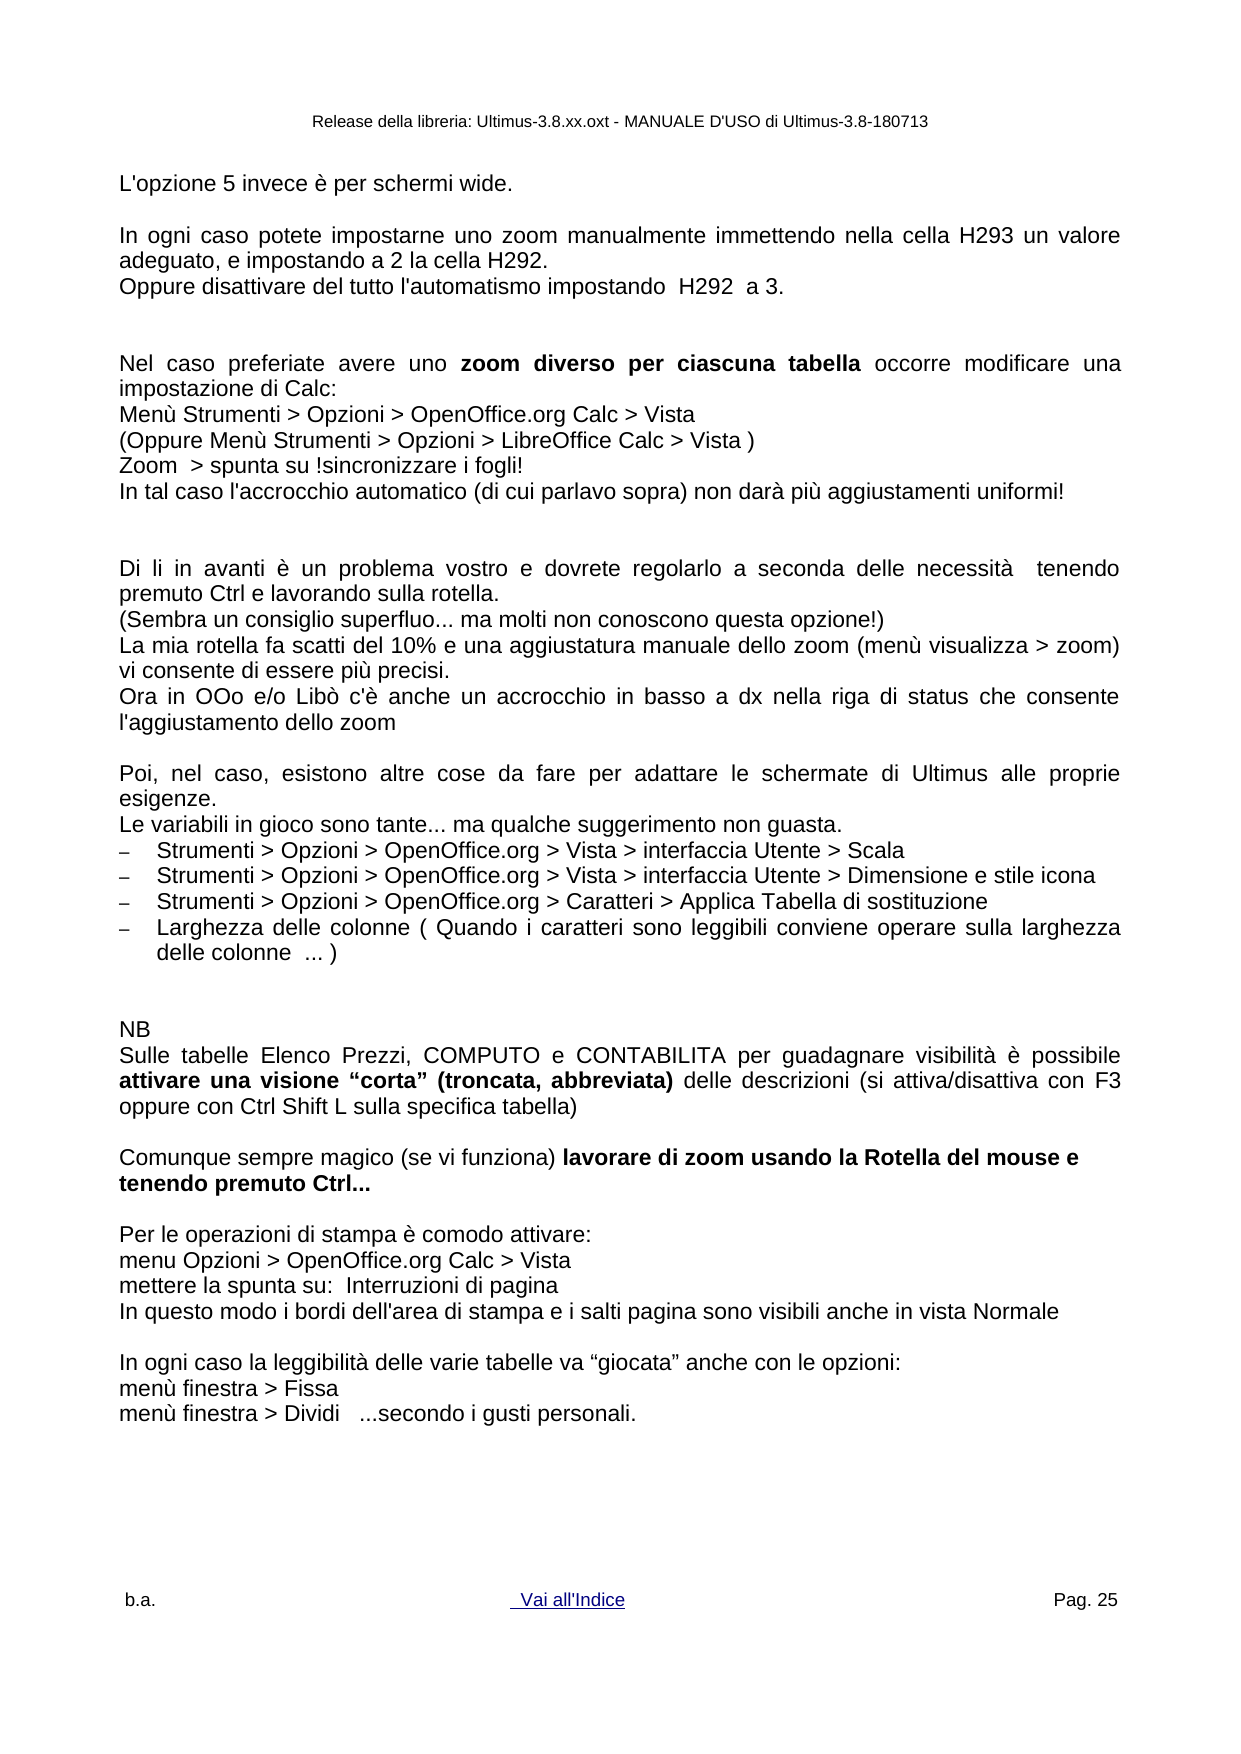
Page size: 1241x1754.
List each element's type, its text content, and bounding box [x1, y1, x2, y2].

text In tal caso l'accrocchio automatico (di cui parlavo sopra) non darà più aggiustamenti uniformi! [119, 479, 1121, 504]
text (Sembra un consiglio superfluo... ma molti non conoscono questa opzione!) [119, 607, 1121, 632]
text In questo modo i bordi dell'area di stampa e i salti pagina sono visibili anche in vista Normale [119, 1299, 1121, 1324]
text Oppure disattivare del tutto l'automatismo impostando H292 a 3. [119, 274, 1121, 299]
text In ogni caso potete impostarne uno zoom manualmente immettendo nella cella H293 un valore adeguato, e impostando a 2 la cella H292. [119, 222, 1121, 274]
text Comunque sempre magico (se vi funziona) lavorare di zoom usando la Rotella del mouse e tenendo premuto Ctrl... [119, 1145, 1121, 1196]
text Ora in OOo e/o Libò c'è anche un accrocchio in basso a dx nella riga di status che consente l'aggiustamento dello zoom [119, 684, 1121, 735]
text La mia rotella fa scatti del 10% e una aggiustatura manuale dello zoom (menù visualizza > zoom) vi consente di essere più precisi. [119, 632, 1121, 684]
text Poi, nel caso, esistono altre cose da fare per adattare le schermate di Ultimus alle proprie esigenze. [119, 761, 1121, 812]
list Larghezza delle colonne ( Quando i caratteri sono leggibili conviene operare sulla larghezza delle colonne ... ) [119, 914, 1121, 966]
text In ogni caso la leggibilità delle varie tabelle va “giocata” anche con le opzioni: [119, 1350, 1121, 1376]
text Zoom > spunta su !sincronizzare i fogli! [119, 453, 1121, 479]
text menù finestra > Fissa [119, 1376, 1121, 1401]
text Nel caso preferiate avere uno zoom diverso per ciascuna tabella occorre modificare una impostazione di Calc: [119, 351, 1121, 402]
text Menù Strumenti > Opzioni > OpenOffice.org Calc > Vista [119, 402, 1121, 427]
text menu Opzioni > OpenOffice.org Calc > Vista [119, 1247, 1121, 1273]
text Di li in avanti è un problema vostro e dovrete regolarlo a seconda delle necessità tenendo premuto Ctrl e lavorando sulla rotella. [119, 556, 1121, 607]
list Strumenti > Opzioni > OpenOffice.org > Caratteri > Applica Tabella di sostituzione [119, 889, 1121, 914]
text L'opzione 5 invece è per schermi wide. [119, 171, 1121, 197]
text (Oppure Menù Strumenti > Opzioni > LibreOffice Calc > Vista ) [119, 427, 1121, 453]
text Sulle tabelle Elenco Prezzi, COMPUTO e CONTABILITA per guadagnare visibilità è possibile attivare una visione “corta” (troncata, abbreviata) delle descrizioni (si attiva/disattiva con F3 oppure con Ctrl Shift L sulla specifica tabella) [119, 1042, 1121, 1119]
text Per le operazioni di stampa è comodo attivare: [119, 1222, 1121, 1247]
text menù finestra > Dividi ...secondo i gusti personali. [119, 1401, 1121, 1427]
list Strumenti > Opzioni > OpenOffice.org > Vista > interfaccia Utente > Dimensione e stile icona [119, 863, 1121, 889]
text NB [119, 1017, 1121, 1042]
list Strumenti > Opzioni > OpenOffice.org > Vista > interfaccia Utente > Scala [119, 837, 1121, 863]
text Le variabili in gioco sono tante... ma qualche suggerimento non guasta. [119, 812, 1121, 837]
text mettere la spunta su: Interruzioni di pagina [119, 1273, 1121, 1299]
